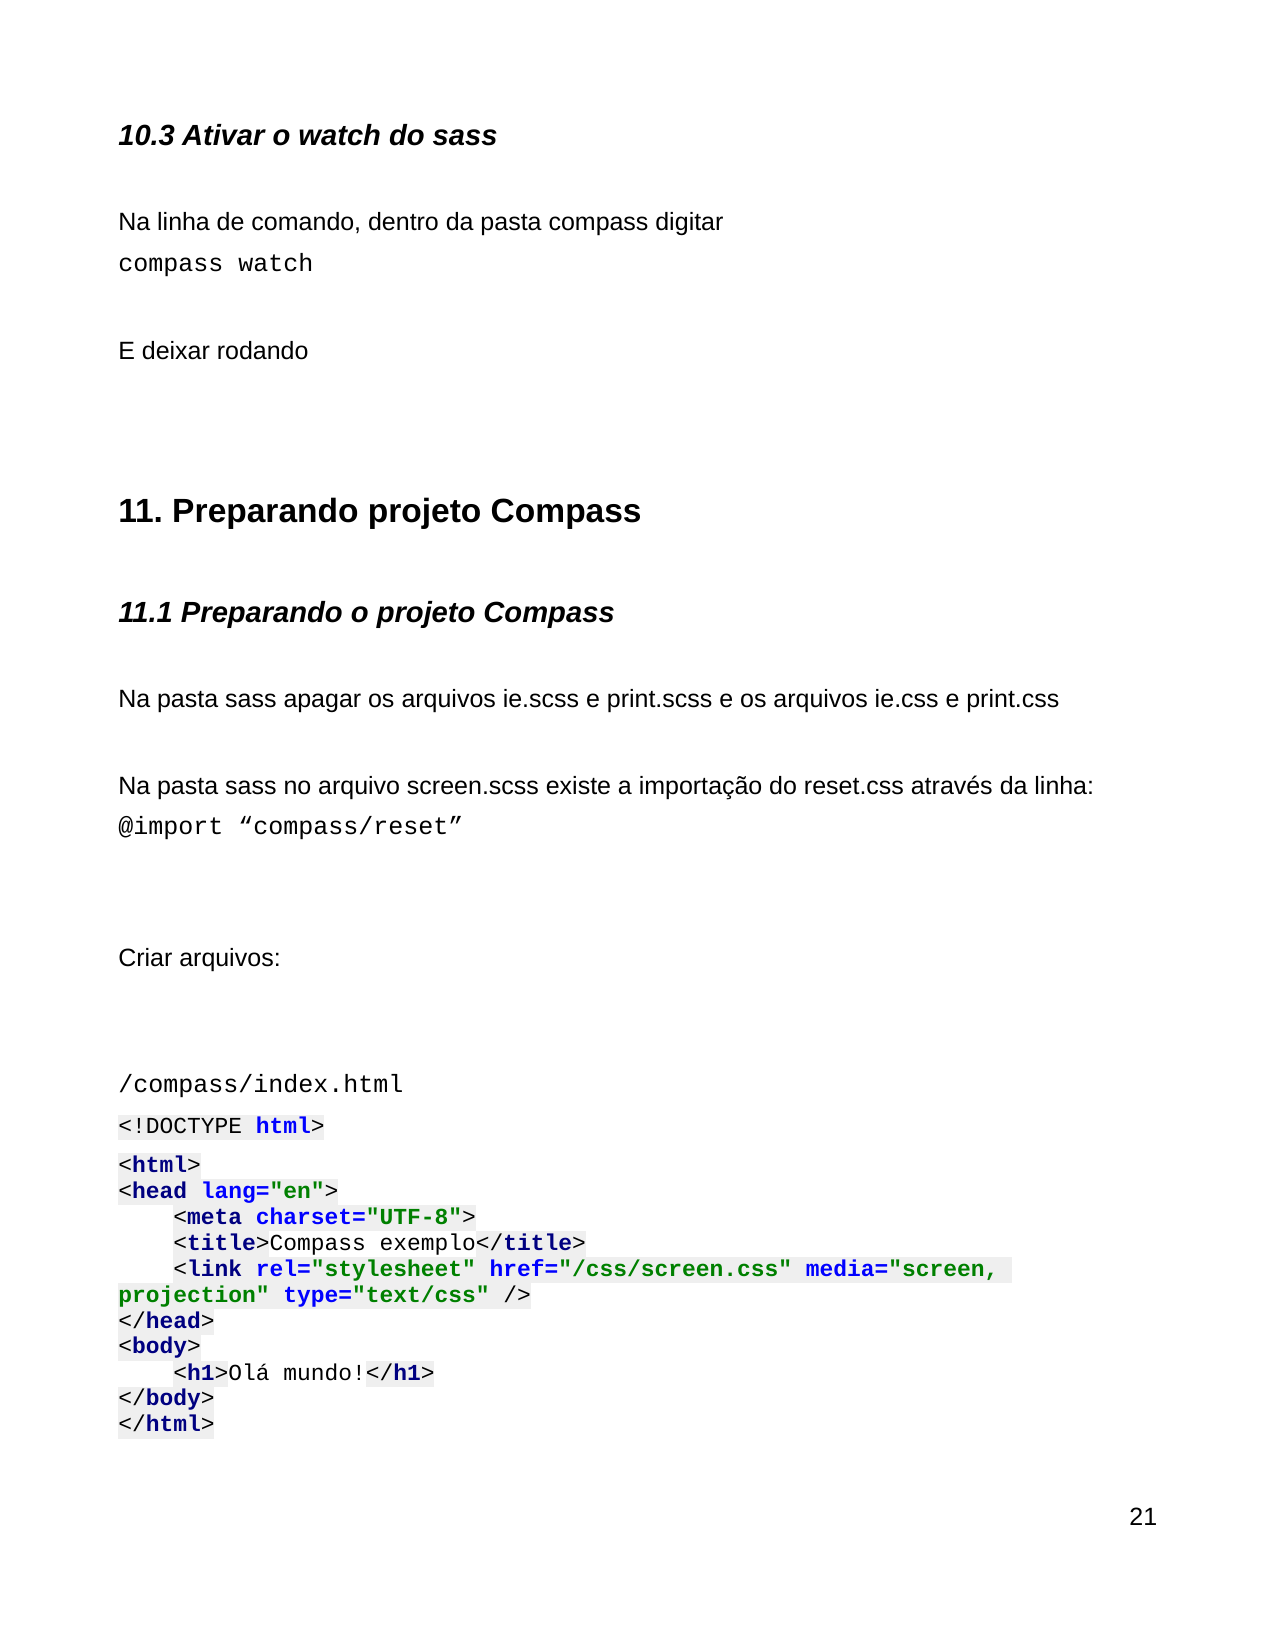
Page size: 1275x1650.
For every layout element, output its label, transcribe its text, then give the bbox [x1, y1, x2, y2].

text Na linha de comando, dentro da pasta compass digitar [118, 207, 1157, 236]
text Criar arquivos: [118, 943, 1157, 971]
text Na pasta sass apagar os arquivos ie.scss e print.scss e os arquivos ie.css e print.css [118, 684, 1157, 713]
text /compass/index.html [118, 1072, 1157, 1100]
text <!DOCTYPE html> [118, 1114, 1157, 1140]
text </body> [118, 1387, 1157, 1413]
text <title>Compass exemplo</title> [118, 1231, 1157, 1257]
text </head> [118, 1309, 1157, 1335]
text <html> [118, 1153, 1157, 1179]
text <head lang="en"> [118, 1179, 1157, 1205]
text <h1>Olá mundo!</h1> [118, 1361, 1157, 1387]
text E deixar rodando [118, 336, 1157, 365]
text <meta charset="UTF-8"> [118, 1205, 1157, 1231]
text Na pasta sass no arquivo screen.scss existe a importação do reset.css através da linha: [118, 771, 1157, 799]
subtitle 11. Preparando projeto Compass [118, 490, 1157, 529]
text <link rel="stylesheet" href="/css/screen.css" media="screen, projection" type="text/css" /> [118, 1257, 1157, 1309]
text <body> [118, 1335, 1157, 1361]
text </html> [118, 1413, 1157, 1439]
text @import “compass/reset” [118, 814, 1157, 842]
text compass watch [118, 250, 1157, 279]
subtitle 11.1 Preparando o projeto Compass [118, 595, 1157, 629]
subtitle 10.3 Ativar o watch do sass [118, 118, 1157, 152]
